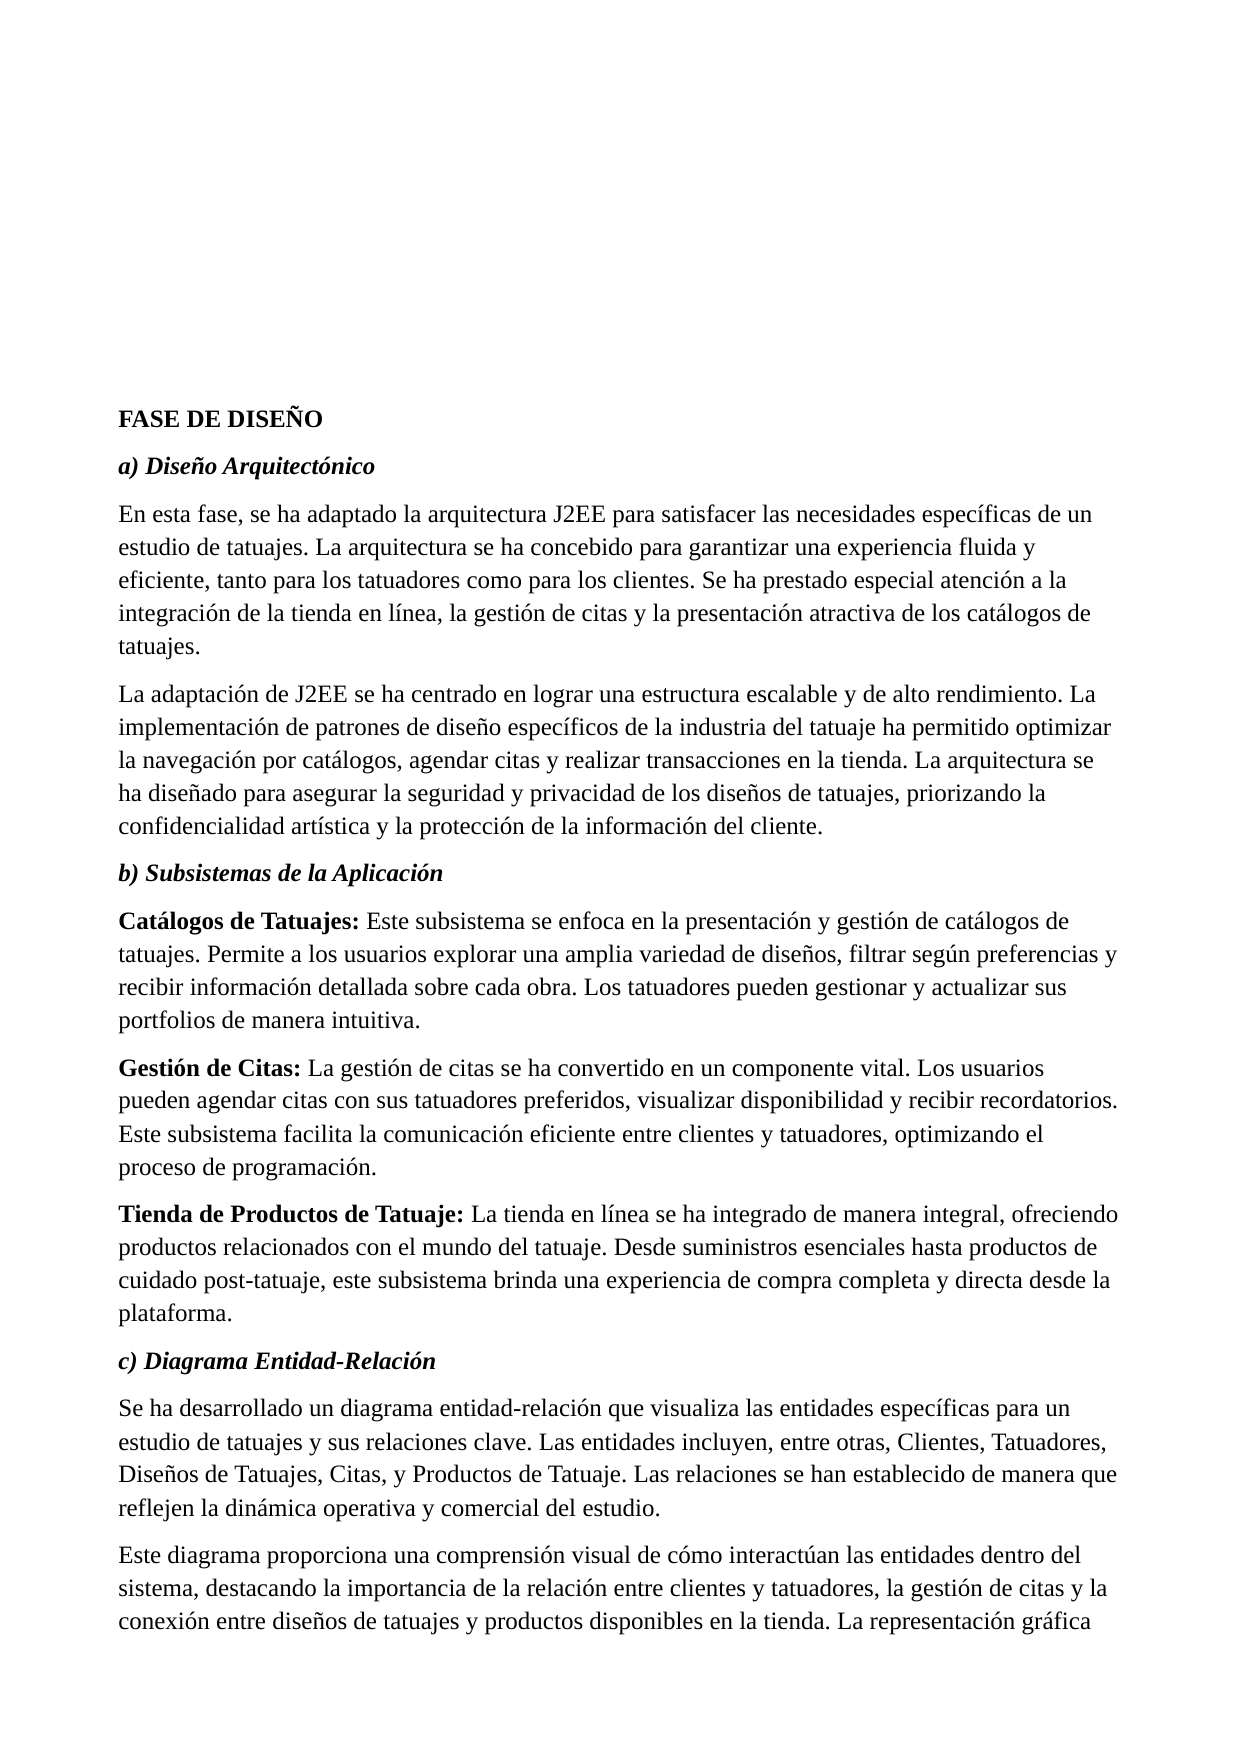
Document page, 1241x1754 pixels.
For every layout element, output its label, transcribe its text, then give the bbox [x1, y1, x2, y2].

text Catálogos de Tatuajes: Este subsistema se enfoca en la presentación y gestión de catálogos de tatuajes. Permite a los usuarios explorar una amplia variedad de diseños, filtrar según preferencias y recibir información detallada sobre cada obra. Los tatuadores pueden gestionar y actualizar sus portfolios de manera intuitiva. [118, 906, 1122, 1034]
text La adaptación de J2EE se ha centrado en lograr una estructura escalable y de alto rendimiento. La implementación de patrones de diseño específicos de la industria del tatuaje ha permitido optimizar la navegación por catálogos, agendar citas y realizar transacciones en la tienda. La arquitectura se ha diseñado para asegurar la seguridad y privacidad de los diseños de tatuajes, priorizando la confidencialidad artística y la protección de la información del cliente. [118, 679, 1122, 839]
text Tienda de Productos de Tatuaje: La tienda en línea se ha integrado de manera integral, ofreciendo productos relacionados con el mundo del tatuaje. Desde suministros esenciales hasta productos de cuidado post-tatuaje, este subsistema brinda una experiencia de compra completa y directa desde la plataforma. [118, 1199, 1122, 1327]
text En esta fase, se ha adaptado la arquitectura J2EE para satisfacer las necesidades específicas de un estudio de tatuajes. La arquitectura se ha concebido para garantizar una experiencia fluida y eficiente, tanto para los tatuadores como para los clientes. Se ha prestado especial atención a la integración de la tienda en línea, la gestión de citas y la presentación atractiva de los catálogos de tatuajes. [118, 499, 1122, 660]
text Este diagrama proporciona una comprensión visual de cómo interactúan las entidades dentro del sistema, destacando la importancia de la relación entre clientes y tatuadores, la gestión de citas y la conexión entre diseños de tatuajes y productos disponibles en la tienda. La representación gráfica [118, 1540, 1122, 1635]
text c) Diagrama Entidad-Relación [118, 1346, 1122, 1375]
text b) Subsistemas de la Aplicación [118, 858, 1122, 887]
text Se ha desarrollado un diagrama entidad-relación que visualiza las entidades específicas para un estudio de tatuajes y sus relaciones clave. Las entidades incluyen, entre otras, Clientes, Tatuadores, Diseños de Tatuajes, Citas, y Productos de Tatuaje. Las relaciones se han establecido de manera que reflejen la dinámica operativa y comercial del estudio. [118, 1393, 1122, 1521]
text FASE DE DISEÑO [118, 404, 1122, 432]
text Gestión de Citas: La gestión de citas se ha convertido en un componente vital. Los usuarios pueden agendar citas con sus tatuadores preferidos, visualizar disponibilidad y recibir recordatorios. Este subsistema facilita la comunicación eficiente entre clientes y tatuadores, optimizando el proceso de programación. [118, 1053, 1122, 1180]
text a) Diseño Arquitectónico [118, 451, 1122, 480]
